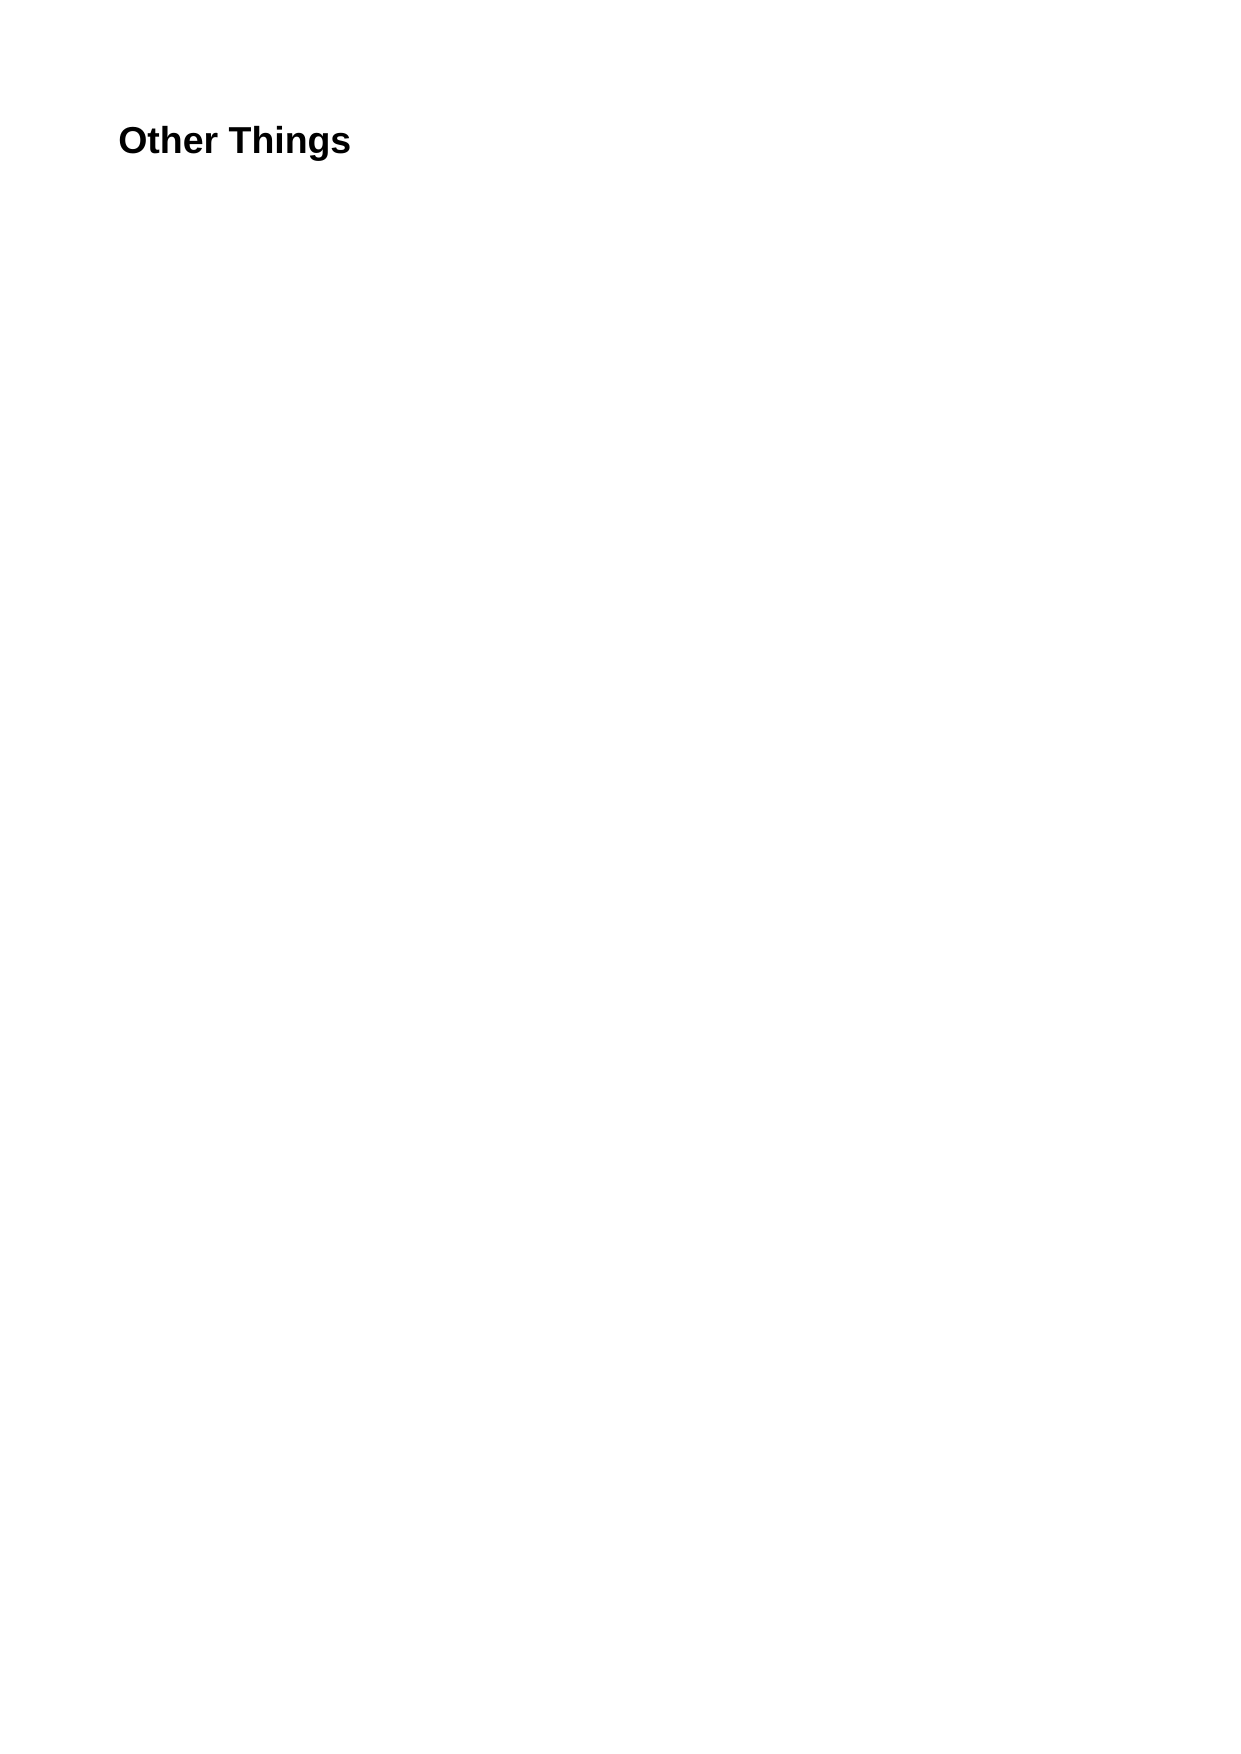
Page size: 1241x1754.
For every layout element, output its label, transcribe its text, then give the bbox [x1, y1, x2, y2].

subtitle Other Things [118, 118, 1122, 161]
